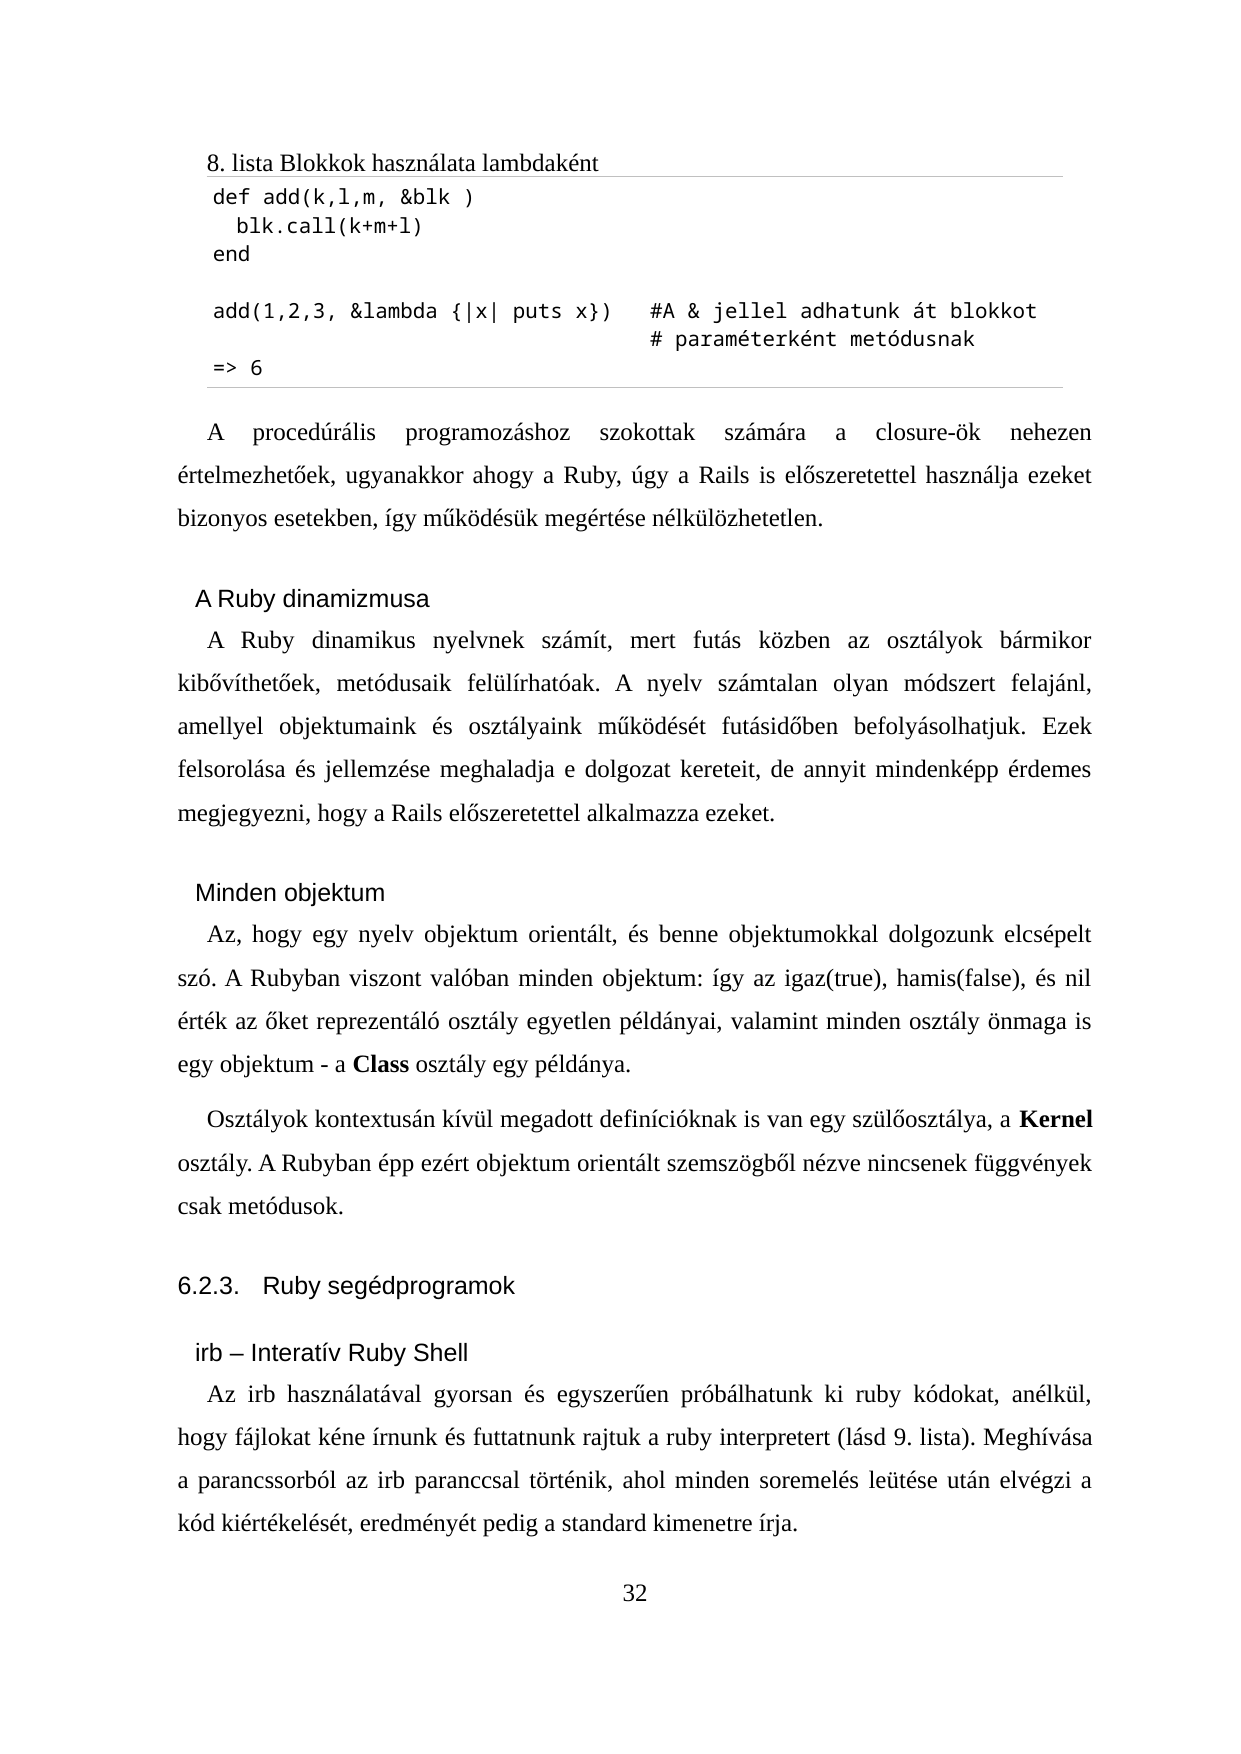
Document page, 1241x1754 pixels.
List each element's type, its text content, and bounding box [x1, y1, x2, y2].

text Az, hogy egy nyelv objektum orientált, és benne objektumokkal dolgozunk elcsépelt szó. A Rubyban viszont valóban minden objektum: így az igaz(true), hamis(false), és nil érték az őket reprezentáló osztály egyetlen példányai, valamint minden osztály önmaga is egy objektum - a Class osztály egy példánya. [177, 919, 1093, 1078]
subtitle Minden objektum [195, 878, 1093, 907]
text A Ruby dinamikus nyelvnek számít, mert futás közben az osztályok bármikor kibővíthetőek, metódusaik felülírhatóak. A nyelv számtalan olyan módszert felajánl, amellyel objektumaink és osztályaink működését futásidőben befolyásolhatjuk. Ezek felsorolása és jellemzése meghaladja e dolgozat kereteit, de annyit mindenképp érdemes megjegyezni, hogy a Rails előszeretettel alkalmazza ezeket. [177, 625, 1093, 826]
subtitle irb – Interatív Ruby Shell [195, 1338, 1093, 1366]
list Blokkok használata lambdaként [207, 148, 1093, 176]
text Osztályok kontextusán kívül megadott definícióknak is van egy szülőosztálya, a Kernel osztály. A Rubyban épp ezért objektum orientált szemszögből nézve nincsenek függvények csak metódusok. [177, 1104, 1093, 1219]
subtitle Ruby segédprogramok [177, 1271, 1093, 1300]
text Az irb használatával gyorsan és egyszerűen próbálhatunk ki ruby kódokat, anélkül, hogy fájlokat kéne írnunk és futtatnunk rajtuk a ruby interpretert (lásd 9. lista). Meghívása a parancssorból az irb paranccsal történik, ahol minden soremelés leütése után elvégzi a kód kiértékelését, eredményét pedig a standard kimenetre írja. [177, 1379, 1093, 1537]
text def add(k,l,m, &blk ) blk.call(k+m+l) end add(1,2,3, &lambda {|x| puts x}) #A & jellel adhatunk át blokkot # paraméterként metódusnak => 6 [207, 177, 1063, 387]
subtitle A Ruby dinamizmusa [195, 584, 1093, 613]
text A procedúrális programozáshoz szokottak számára a closure-ök nehezen értelmezhetőek, ugyanakkor ahogy a Ruby, úgy a Rails is előszeretettel használja ezeket bizonyos esetekben, így működésük megértése nélkülözhetetlen. [177, 417, 1093, 532]
